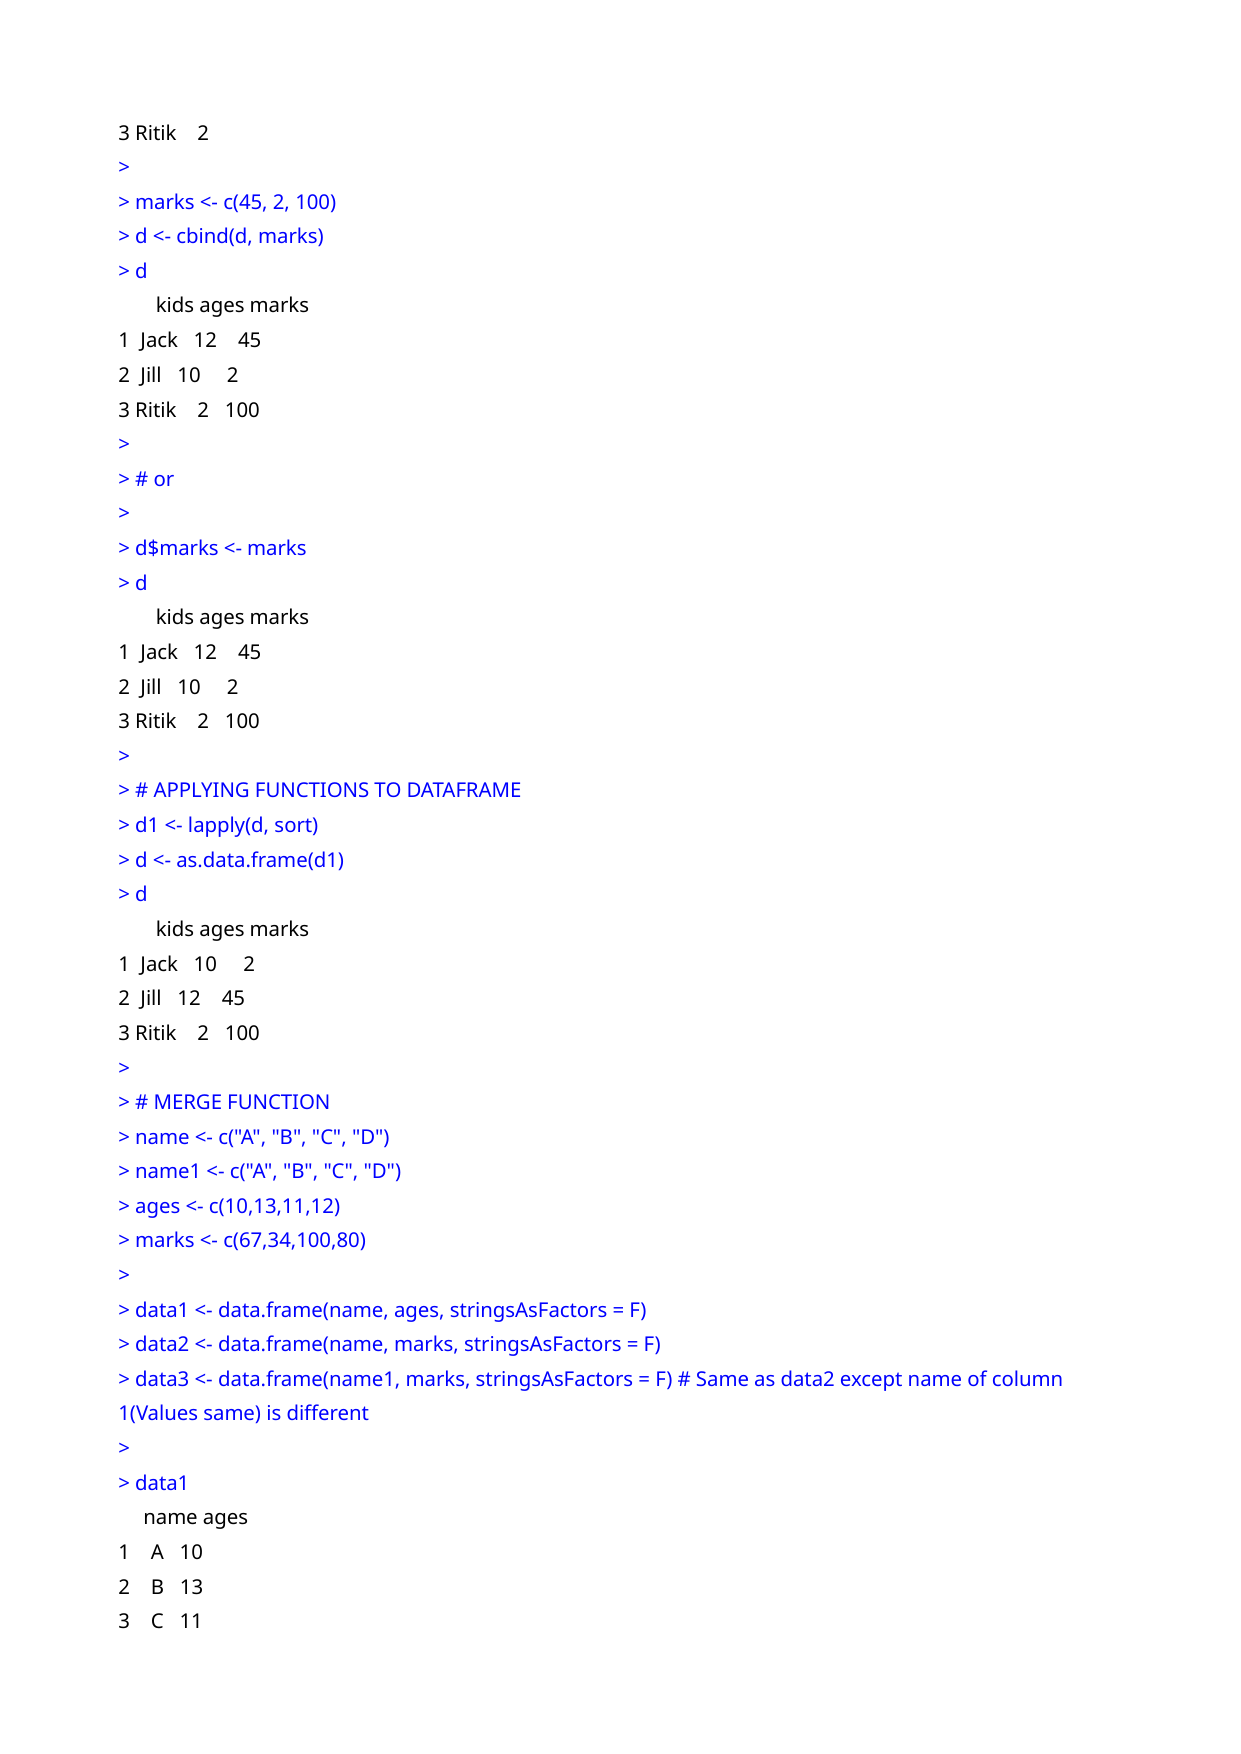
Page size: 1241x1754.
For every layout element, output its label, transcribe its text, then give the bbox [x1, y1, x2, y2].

text > [118, 153, 1122, 180]
text > d <- cbind(d, marks) [118, 222, 1122, 249]
text 3 Ritik 2 [118, 118, 1122, 146]
text > [118, 741, 1122, 769]
text > d1 <- lapply(d, sort) [118, 811, 1122, 838]
text > name1 <- c("A", "B", "C", "D") [118, 1157, 1122, 1184]
text 3 C 11 [118, 1607, 1122, 1634]
text > d [118, 256, 1122, 284]
text > [118, 430, 1122, 457]
text > [118, 1433, 1122, 1461]
text > data1 <- data.frame(name, ages, stringsAsFactors = F) [118, 1295, 1122, 1323]
text kids ages marks [118, 914, 1122, 942]
text > d$marks <- marks [118, 533, 1122, 561]
text > d [118, 568, 1122, 596]
text 2 Jill 10 2 [118, 361, 1122, 388]
text > [118, 499, 1122, 527]
text > marks <- c(67,34,100,80) [118, 1226, 1122, 1254]
text > ages <- c(10,13,11,12) [118, 1191, 1122, 1219]
text name ages [118, 1503, 1122, 1531]
text > data2 <- data.frame(name, marks, stringsAsFactors = F) [118, 1330, 1122, 1357]
text > marks <- c(45, 2, 100) [118, 187, 1122, 215]
text 1 A 10 [118, 1538, 1122, 1565]
text 1 Jack 10 2 [118, 949, 1122, 977]
text > # APPLYING FUNCTIONS TO DATAFRAME [118, 776, 1122, 804]
text 2 B 13 [118, 1572, 1122, 1600]
text > name <- c("A", "B", "C", "D") [118, 1122, 1122, 1150]
text > # MERGE FUNCTION [118, 1088, 1122, 1115]
text > # or [118, 464, 1122, 492]
text 3 Ritik 2 100 [118, 707, 1122, 734]
text > d [118, 880, 1122, 907]
text > [118, 1261, 1122, 1288]
text 3 Ritik 2 100 [118, 395, 1122, 423]
text 1 Jack 12 45 [118, 638, 1122, 665]
text > d <- as.data.frame(d1) [118, 845, 1122, 873]
text kids ages marks [118, 603, 1122, 631]
text > data3 <- data.frame(name1, marks, stringsAsFactors = F) # Same as data2 except name of column 1(Values same) is different [118, 1364, 1122, 1427]
text 1 Jack 12 45 [118, 326, 1122, 354]
text > [118, 1053, 1122, 1081]
text 2 Jill 10 2 [118, 672, 1122, 700]
text > data1 [118, 1468, 1122, 1496]
text kids ages marks [118, 291, 1122, 319]
text 3 Ritik 2 100 [118, 1018, 1122, 1046]
text 2 Jill 12 45 [118, 984, 1122, 1012]
